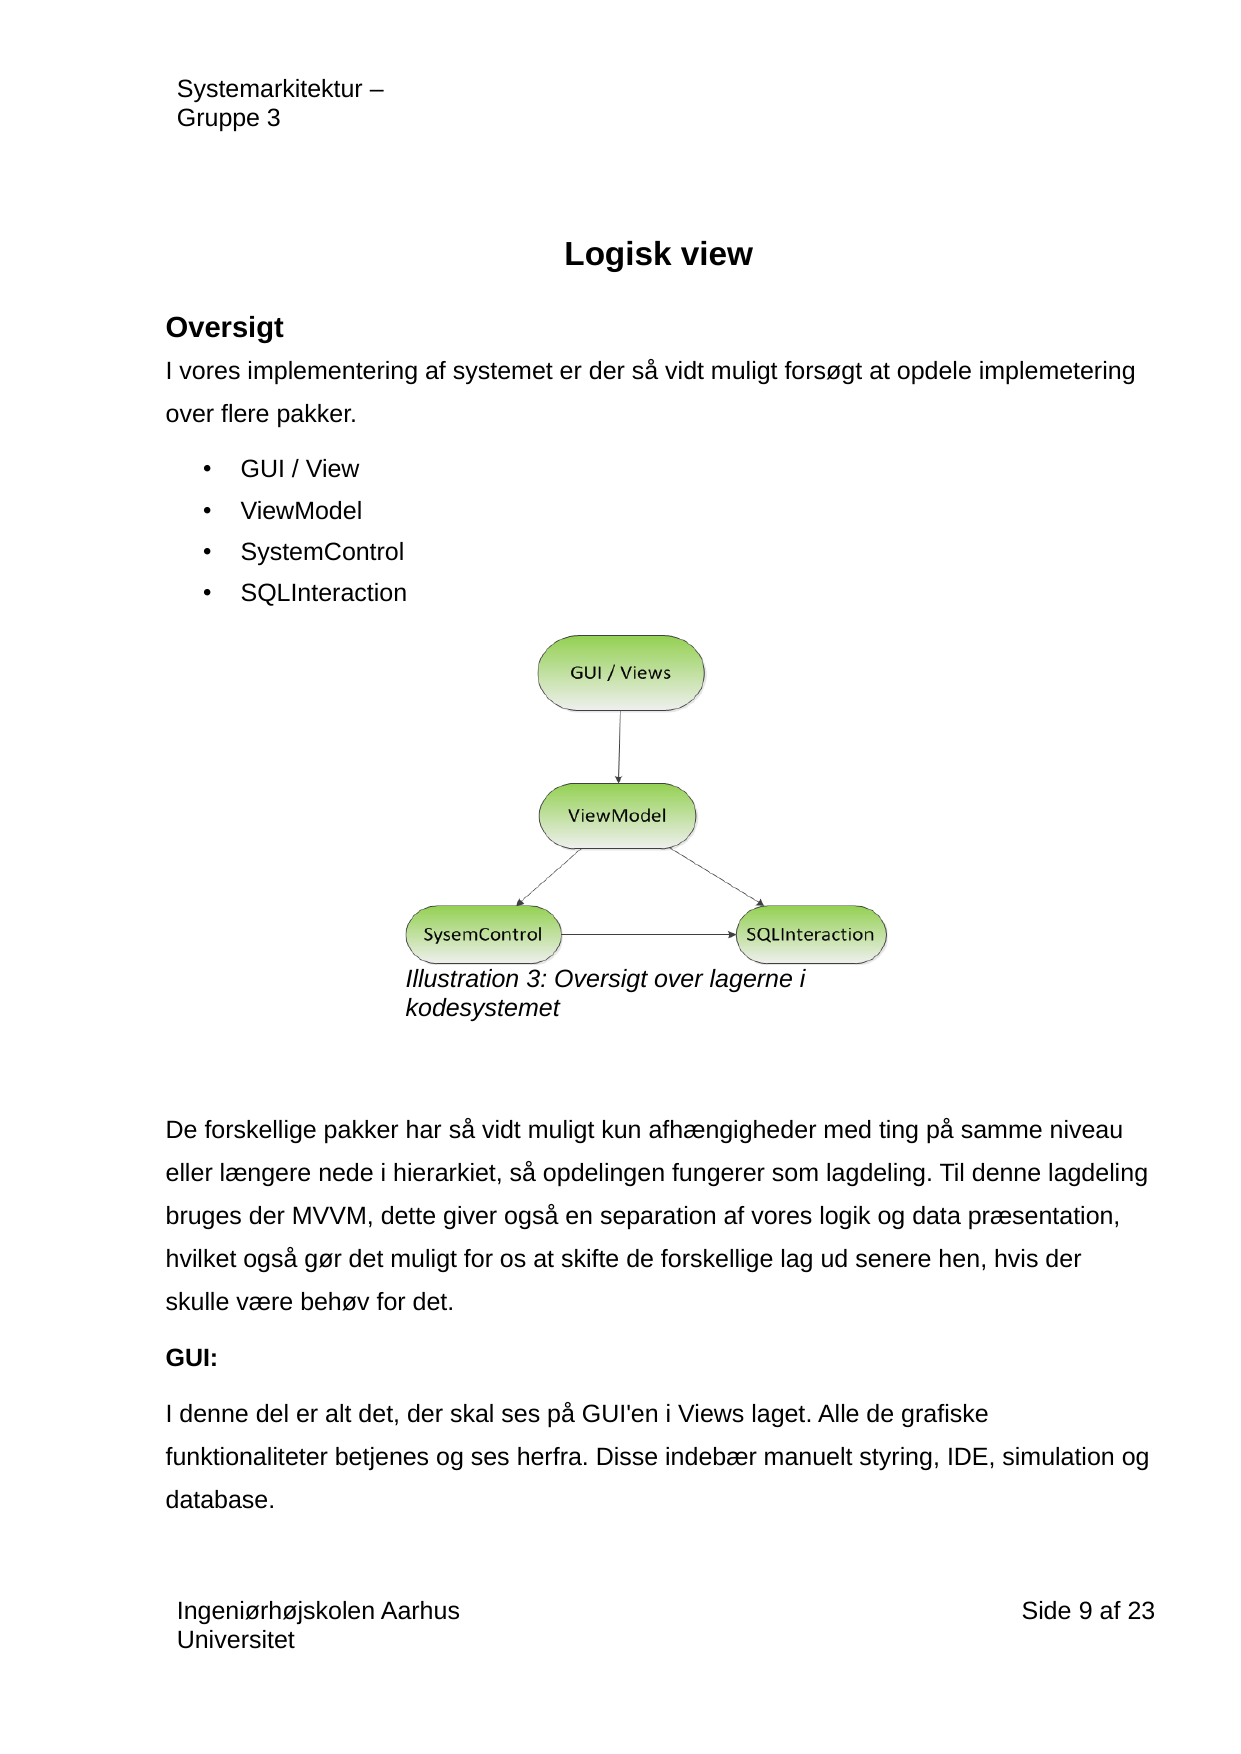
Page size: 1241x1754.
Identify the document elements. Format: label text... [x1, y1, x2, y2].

subtitle Logisk view [165, 234, 1152, 272]
list SQLInteraction [203, 578, 1152, 607]
text I denne del er alt det, der skal ses på GUI'en i Views laget. Alle de grafiske funktionaliteter betjenes og ses herfra. Disse indebær manuelt styring, IDE, simulation og database. [165, 1398, 1152, 1513]
text Illustration 3: Oversigt over lagerne i kodesystemet [405, 965, 888, 1022]
list SystemControl [203, 537, 1152, 566]
text I vores implementering af systemet er der så vidt muligt forsøgt at opdele implemetering over flere pakker. [165, 356, 1152, 427]
list ViewModel [203, 496, 1152, 524]
picture [405, 635, 888, 965]
text De forskellige pakker har så vidt muligt kun afhængigheder med ting på samme niveau eller længere nede i hierarkiet, så opdelingen fungerer som lagdeling. Til denne lagdeling bruges der MVVM, dette giver også en separation af vores logik og data præsentation, hvilket også gør det muligt for os at skifte de forskellige lag ud senere hen, hvis der skulle være behøv for det. [165, 1115, 1152, 1316]
list GUI / View [203, 454, 1152, 483]
subtitle Oversigt [165, 309, 1152, 343]
text GUI: [165, 1343, 1152, 1372]
